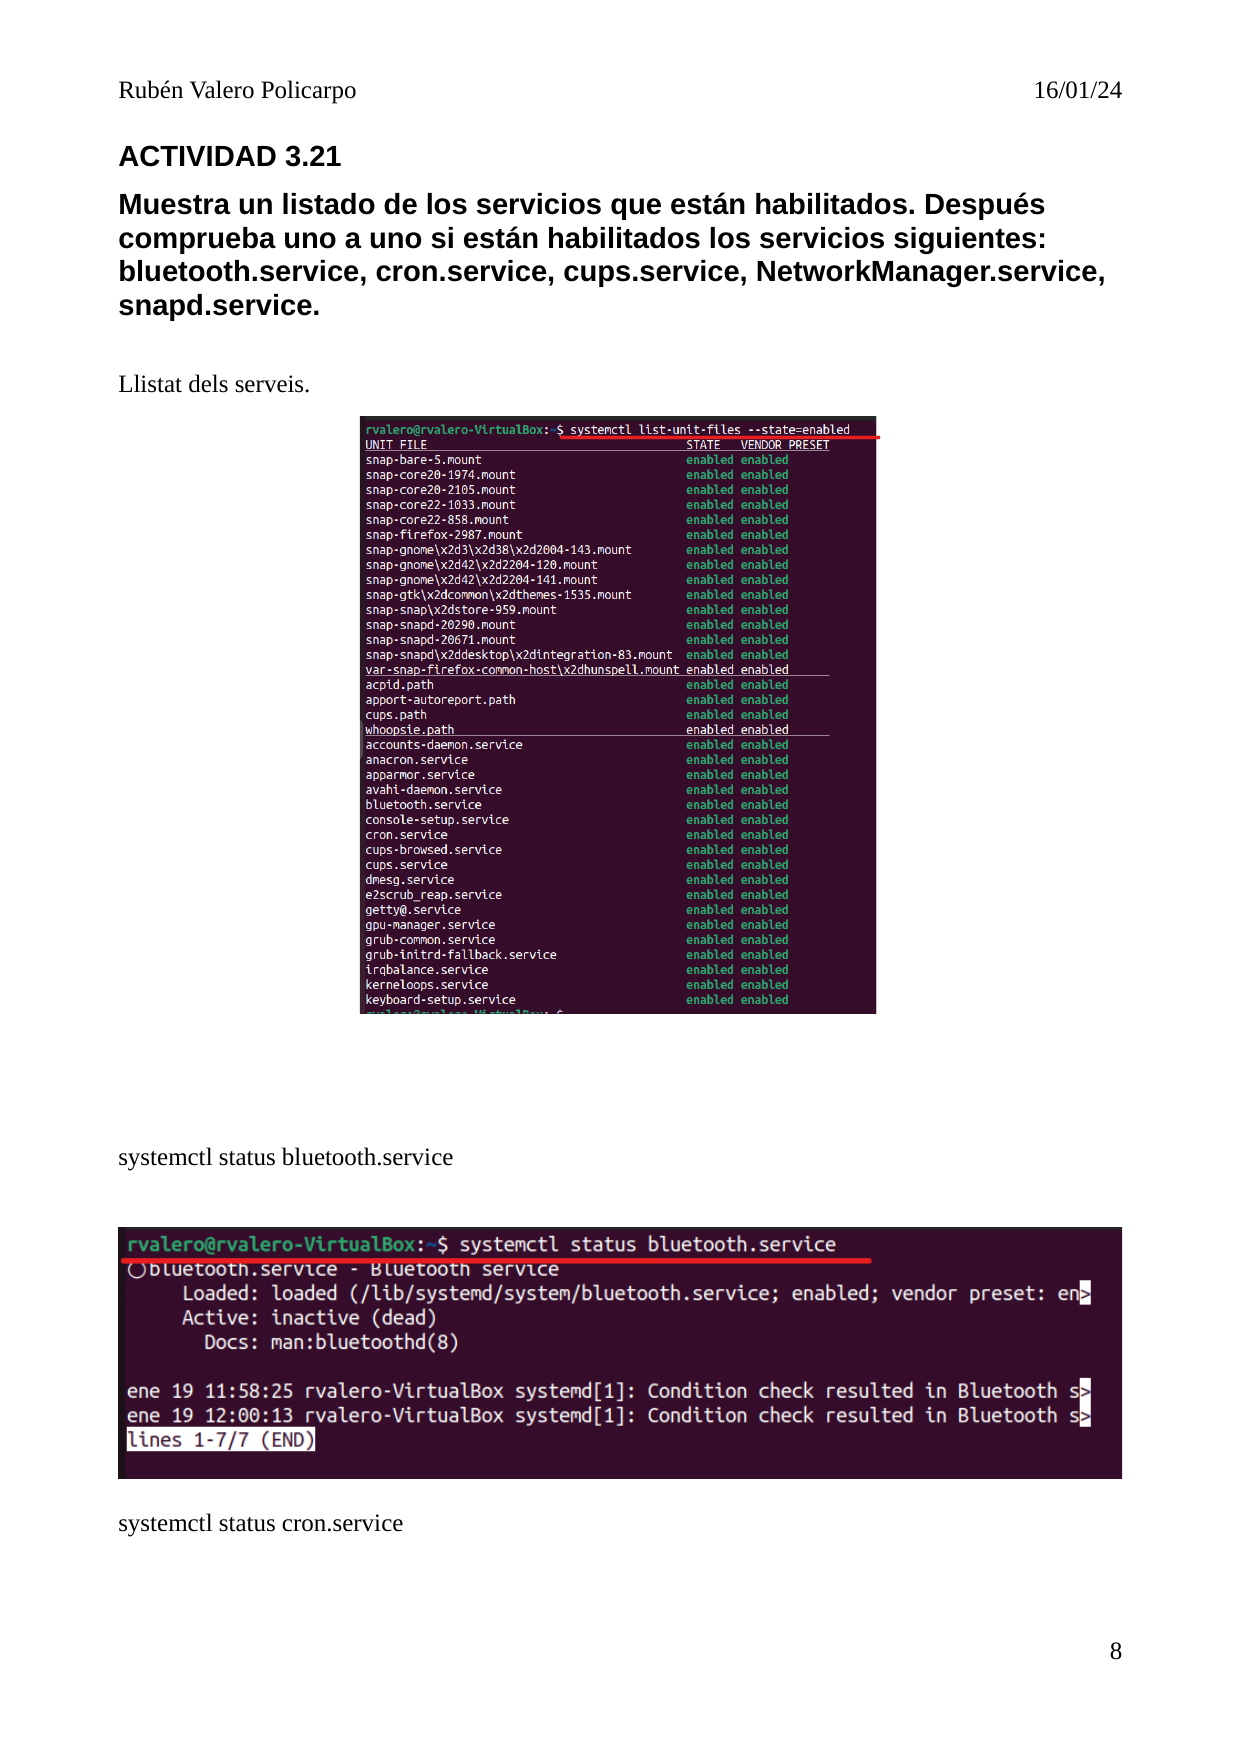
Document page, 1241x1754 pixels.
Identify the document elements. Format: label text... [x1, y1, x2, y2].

text Llistat dels serveis. [118, 369, 1122, 398]
subtitle Muestra un listado de los servicios que están habilitados. Después comprueba uno a uno si están habilitados los servicios siguientes: bluetooth.service, cron.service, cups.service, NetworkManager.service, snapd.service. [118, 187, 1122, 321]
text systemctl status bluetooth.service [118, 1142, 1122, 1170]
text systemctl status cron.service [118, 1508, 1122, 1537]
subtitle ACTIVIDAD 3.21 [118, 139, 1122, 172]
